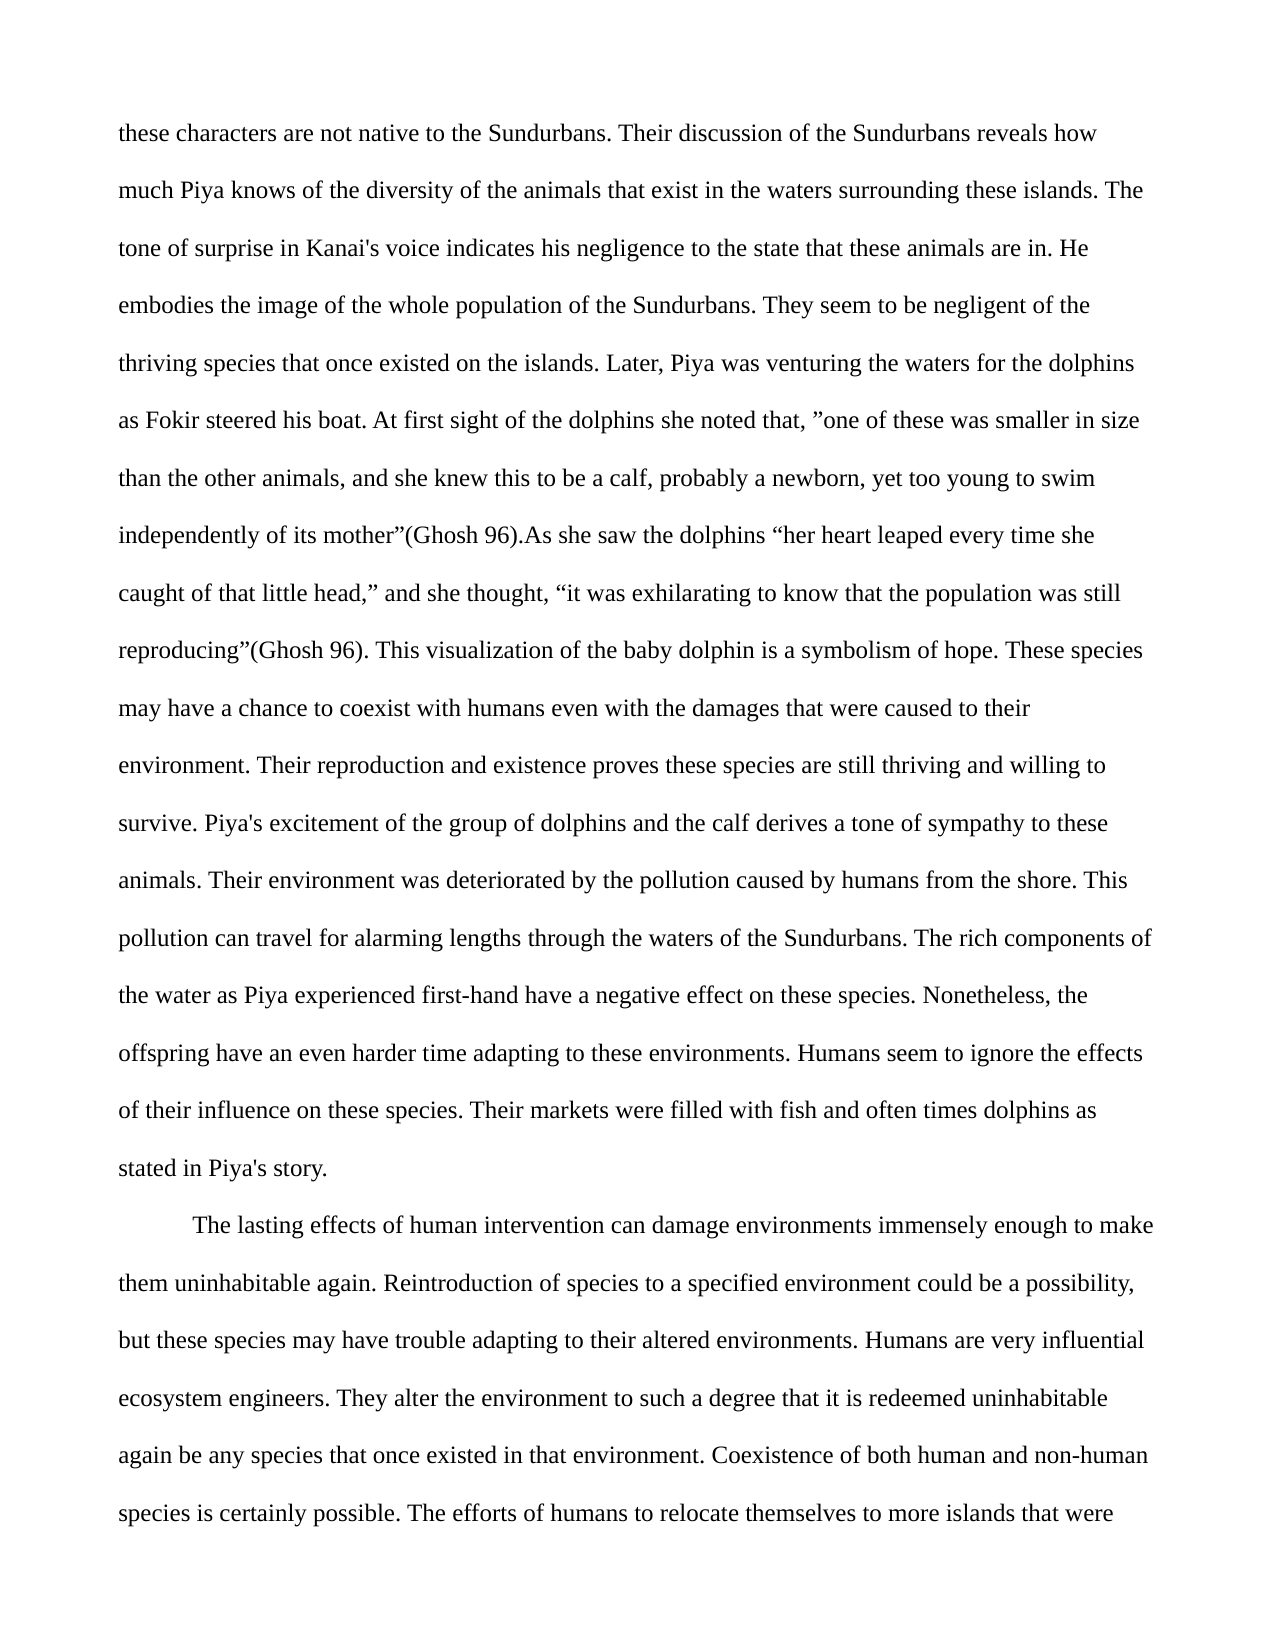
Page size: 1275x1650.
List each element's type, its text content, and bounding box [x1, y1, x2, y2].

text these characters are not native to the Sundurbans. Their discussion of the Sundurbans reveals how much Piya knows of the diversity of the animals that exist in the waters surrounding these islands. The tone of surprise in Kanai's voice indicates his negligence to the state that these animals are in. He embodies the image of the whole population of the Sundurbans. They seem to be negligent of the thriving species that once existed on the islands. Later, Piya was venturing the waters for the dolphins as Fokir steered his boat. At first sight of the dolphins she noted that, ”one of these was smaller in size than the other animals, and she knew this to be a calf, probably a newborn, yet too young to swim independently of its mother”(Ghosh 96).As she saw the dolphins “her heart leaped every time she caught of that little head,” and she thought, “it was exhilarating to know that the population was still reproducing”(Ghosh 96). This visualization of the baby dolphin is a symbolism of hope. These species may have a chance to coexist with humans even with the damages that were caused to their environment. Their reproduction and existence proves these species are still thriving and willing to survive. Piya's excitement of the group of dolphins and the calf derives a tone of sympathy to these animals. Their environment was deteriorated by the pollution caused by humans from the shore. This pollution can travel for alarming lengths through the waters of the Sundurbans. The rich components of the water as Piya experienced first-hand have a negative effect on these species. Nonetheless, the offspring have an even harder time adapting to these environments. Humans seem to ignore the effects of their influence on these species. Their markets were filled with fish and often times dolphins as stated in Piya's story. [118, 118, 1157, 1182]
text The lasting effects of human intervention can damage environments immensely enough to make them uninhabitable again. Reintroduction of species to a specified environment could be a possibility, but these species may have trouble adapting to their altered environments. Humans are very influential ecosystem engineers. They alter the environment to such a degree that it is redeemed uninhabitable again be any species that once existed in that environment. Coexistence of both human and non-human species is certainly possible. The efforts of humans to relocate themselves to more islands that were [118, 1211, 1157, 1527]
